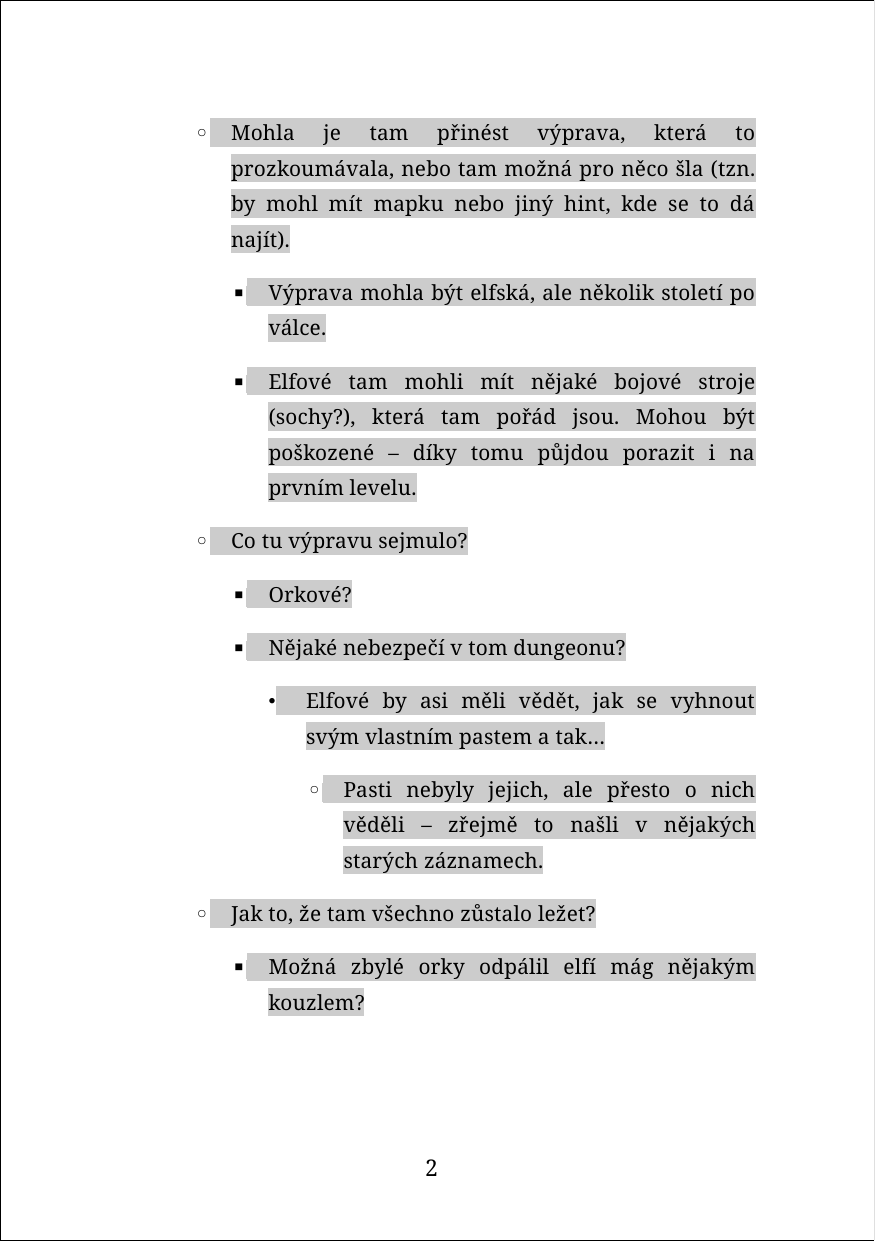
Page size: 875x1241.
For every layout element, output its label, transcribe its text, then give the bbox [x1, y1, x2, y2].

list Elfové tam mohli mít nějaké bojové stroje (sochy?), která tam pořád jsou. Mohou být poškozené – díky tomu půjdou porazit i na prvním levelu. [231, 367, 756, 502]
list Výprava mohla být elfská, ale několik století po válce. [231, 278, 756, 342]
list Co tu výpravu sejmulo? [193, 527, 756, 555]
list Nějaké nebezpečí v tom dungeonu? [231, 633, 756, 661]
list Možná zbylé orky odpálil elfí mág nějakým kouzlem? [231, 952, 756, 1016]
list Pasti nebyly jejich, ale přesto o nich věděli – zřejmě to našli v nějakých starých záznamech. [306, 775, 756, 874]
list Orkové? [231, 580, 756, 608]
list Jak to, že tam všechno zůstalo ležet? [193, 899, 756, 928]
list Mohla je tam přinést výprava, která to prozkoumávala, nebo tam možná pro něco šla (tzn. by mohl mít mapku nebo jiný hint, kde se to dá najít). [193, 118, 756, 253]
list Elfové by asi měli vědět, jak se vyhnout svým vlastním pastem a tak… [268, 686, 756, 750]
